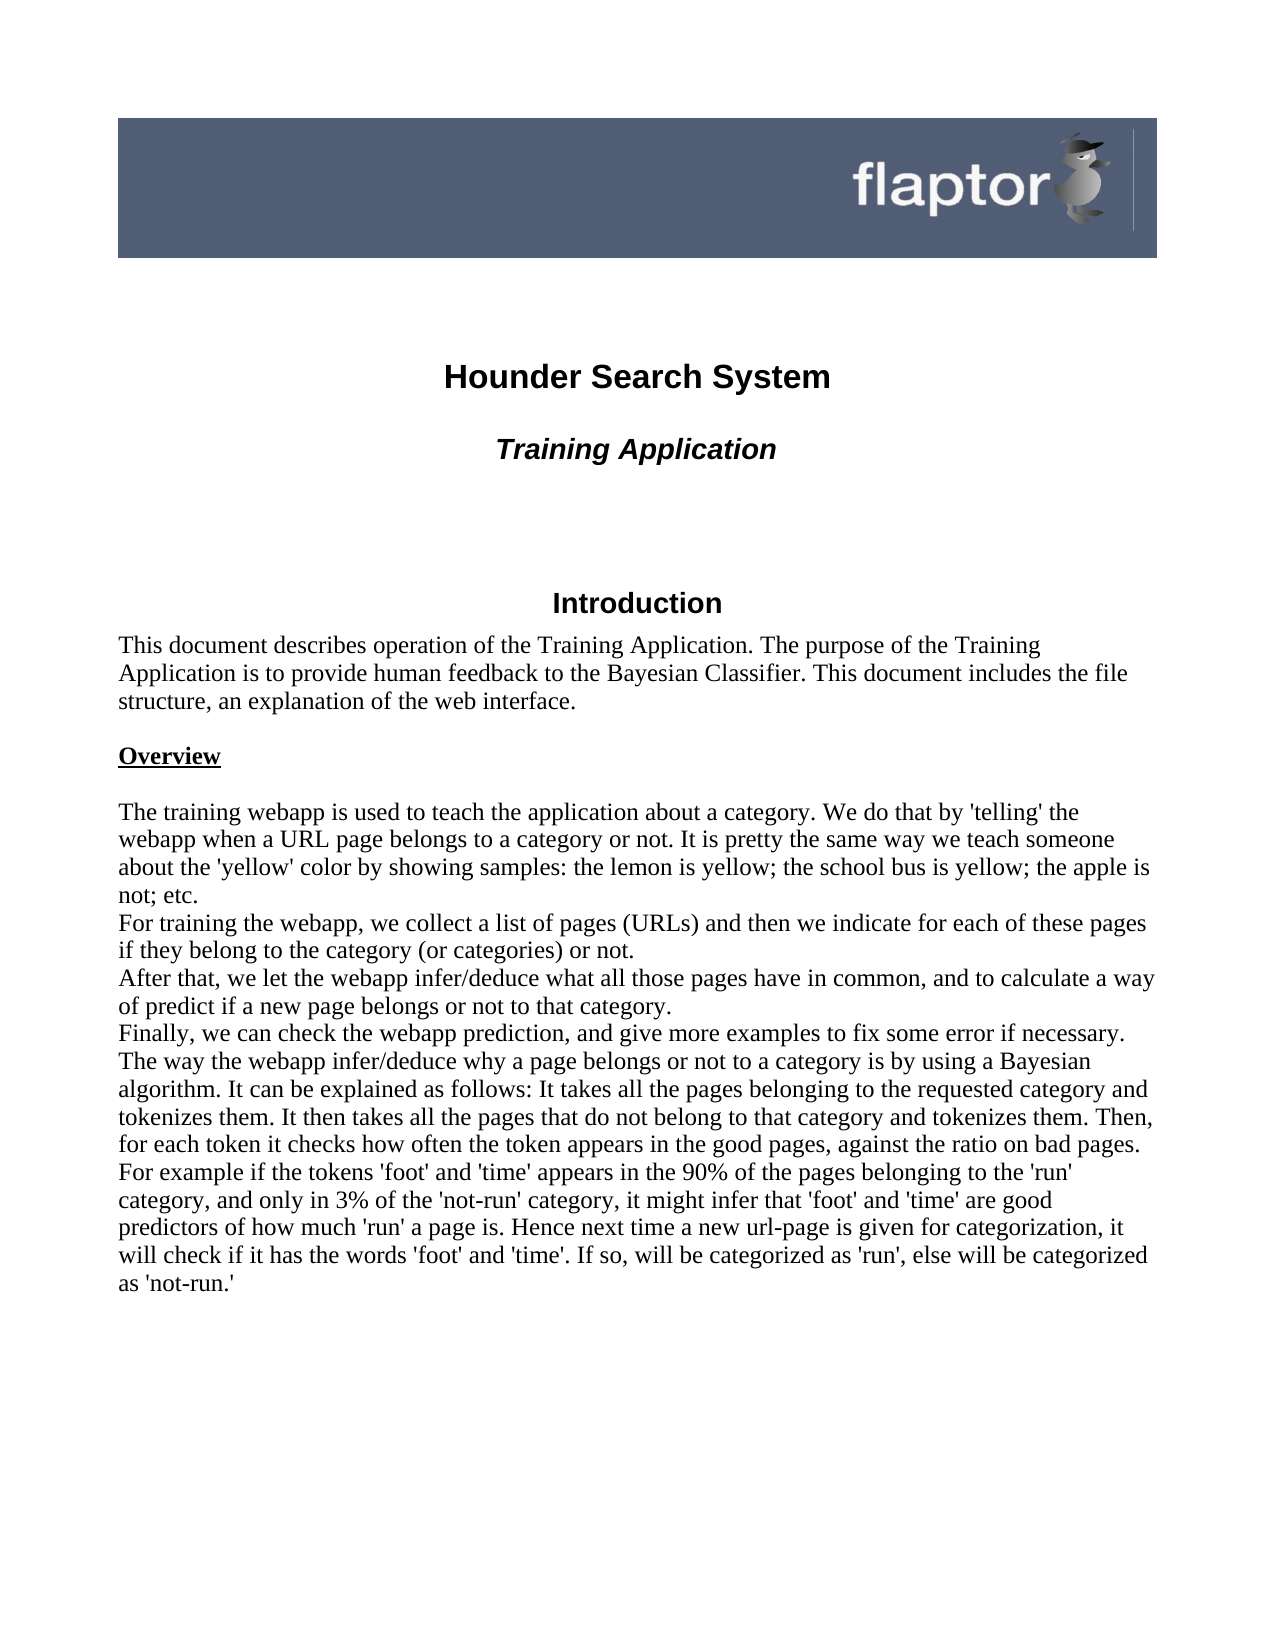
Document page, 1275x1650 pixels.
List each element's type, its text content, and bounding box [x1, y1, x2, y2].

picture [839, 128, 1134, 231]
subtitle Hounder Search System [118, 358, 1157, 396]
text After that, we let the webapp infer/deduce what all those pages have in common, and to calculate a way of predict if a new page belongs or not to that category. [118, 964, 1157, 1019]
text The training webapp is used to teach the application about a category. We do that by 'telling' the webapp when a URL page belongs to a category or not. It is pretty the same way we teach someone about the 'yellow' color by showing samples: the lemon is yellow; the school bus is yellow; the apple is not; etc. [118, 798, 1157, 909]
text Overview [118, 742, 1157, 770]
text For example if the tokens 'foot' and 'time' appears in the 90% of the pages belonging to the 'run' category, and only in 3% of the 'not-run' category, it might infer that 'foot' and 'time' are good predictors of how much 'run' a page is. Hence next time a new url-page is given for categorization, it will check if it has the words 'foot' and 'time'. If so, will be categorized as 'run', else will be categorized as 'not-run.' [118, 1158, 1157, 1297]
table_header [118, 118, 1157, 258]
text The way the webapp infer/deduce why a page belongs or not to a category is by using a Bayesian algorithm. It can be explained as follows: It takes all the pages belonging to the requested category and tokenizes them. It then takes all the pages that do not belong to that category and tokenizes them. Then, for each token it checks how often the token appears in the good pages, against the ratio on bad pages. [118, 1047, 1157, 1158]
text Finally, we can check the webapp prediction, and give more examples to fix some error if necessary. [118, 1019, 1157, 1047]
subtitle Training Application [118, 433, 1157, 466]
text For training the webapp, we collect a list of pages (URLs) and then we indicate for each of these pages if they belong to the category (or categories) or not. [118, 909, 1157, 964]
text This document describes operation of the Training Application. The purpose of the Training Application is to provide human feedback to the Bayesian Classifier. This document includes the file structure, an explanation of the web interface. [118, 632, 1157, 715]
subtitle Introduction [118, 587, 1157, 619]
